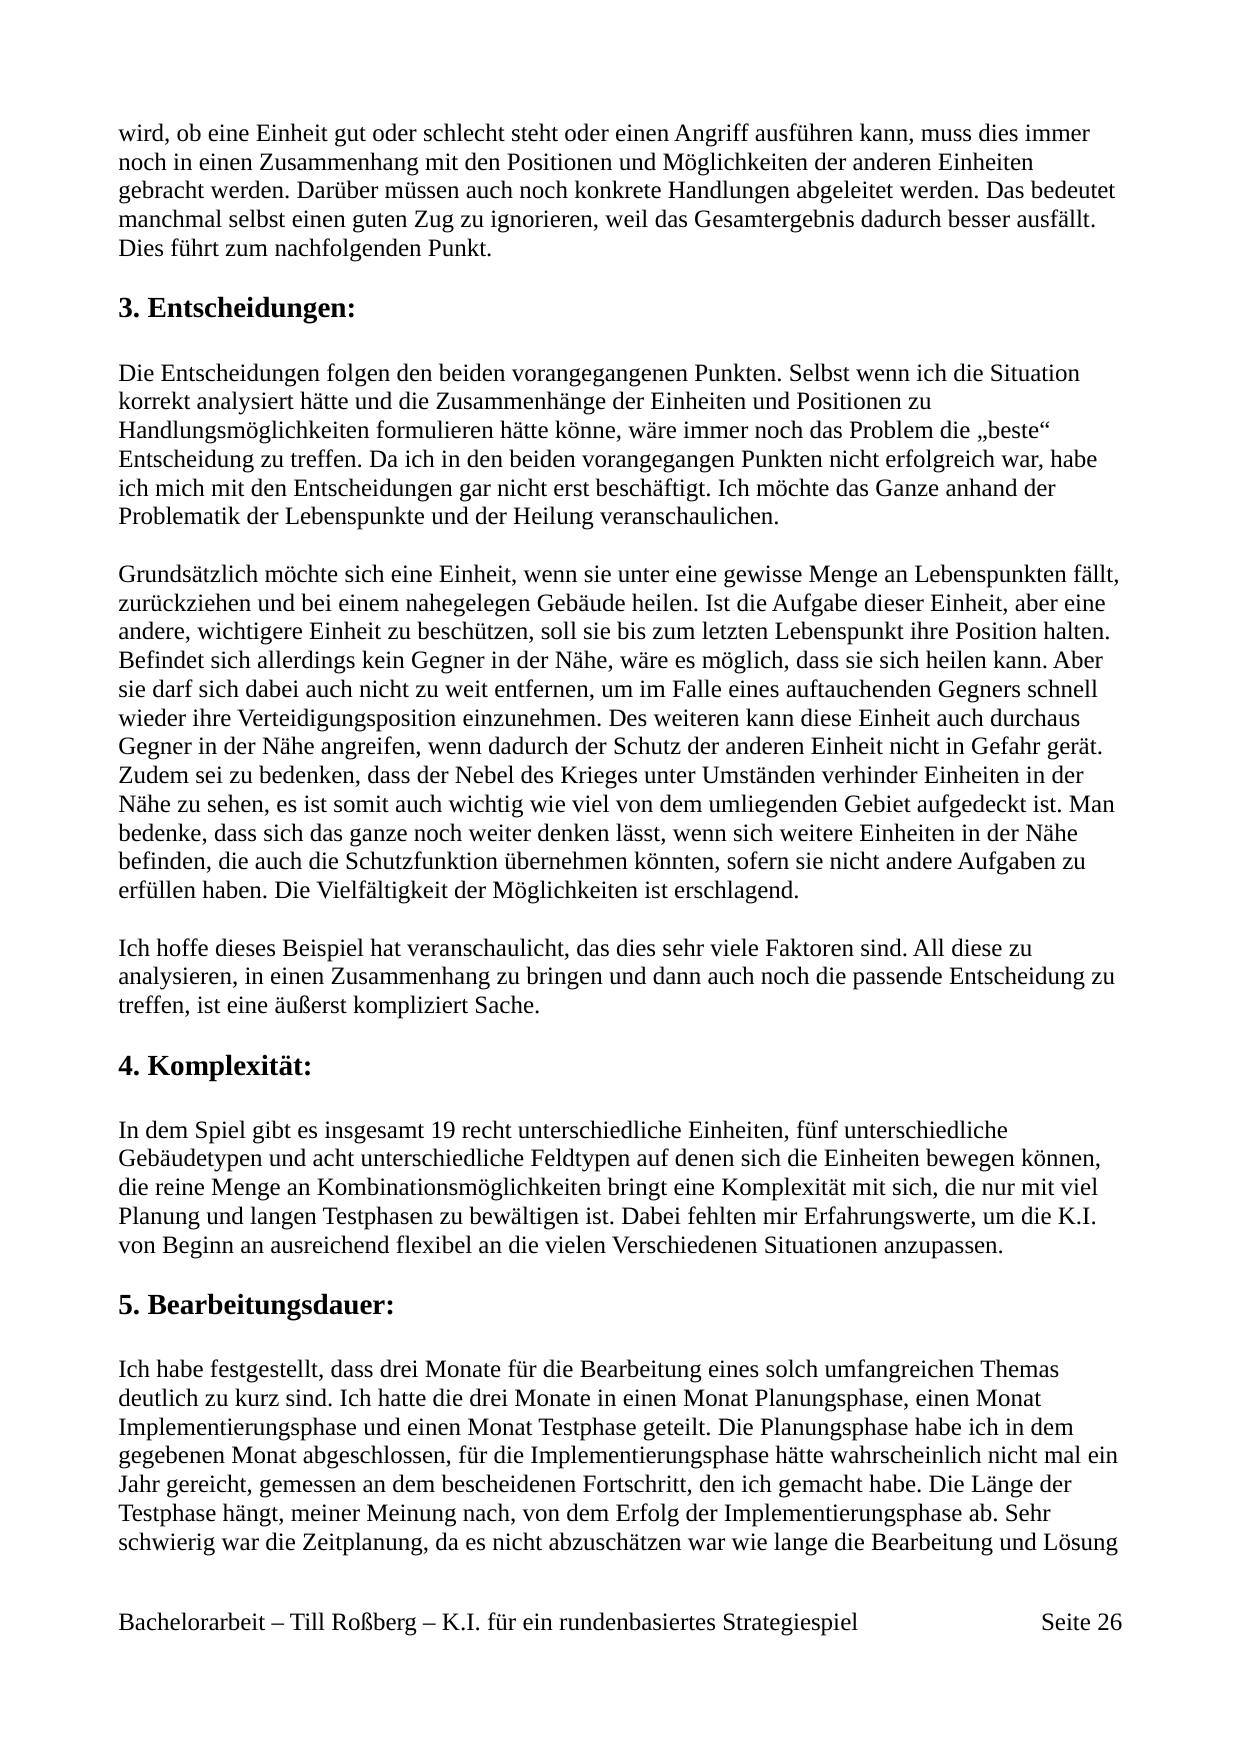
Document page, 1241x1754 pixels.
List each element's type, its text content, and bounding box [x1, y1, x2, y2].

text wird, ob eine Einheit gut oder schlecht steht oder einen Angriff ausführen kann, muss dies immer noch in einen Zusammenhang mit den Positionen und Möglichkeiten der anderen Einheiten gebracht werden. Darüber müssen auch noch konkrete Handlungen abgeleitet werden. Das bedeutet manchmal selbst einen guten Zug zu ignorieren, weil das Gesamtergebnis dadurch besser ausfällt. Dies führt zum nachfolgenden Punkt. [118, 118, 1122, 262]
text Ich habe festgestellt, dass drei Monate für die Bearbeitung eines solch umfangreichen Themas deutlich zu kurz sind. Ich hatte die drei Monate in einen Monat Planungsphase, einen Monat Implementierungsphase und einen Monat Testphase geteilt. Die Planungsphase habe ich in dem gegebenen Monat abgeschlossen, für die Implementierungsphase hätte wahrscheinlich nicht mal ein Jahr gereicht, gemessen an dem bescheidenen Fortschritt, den ich gemacht habe. Die Länge der Testphase hängt, meiner Meinung nach, von dem Erfolg der Implementierungsphase ab. Sehr schwierig war die Zeitplanung, da es nicht abzuschätzen war wie lange die Bearbeitung und Lösung [118, 1354, 1122, 1556]
text 5. Bearbeitungsdauer: [118, 1287, 1122, 1321]
text Grundsätzlich möchte sich eine Einheit, wenn sie unter eine gewisse Menge an Lebenspunkten fällt, zurückziehen und bei einem nahegelegen Gebäude heilen. Ist die Aufgabe dieser Einheit, aber eine andere, wichtigere Einheit zu beschützen, soll sie bis zum letzten Lebenspunkt ihre Position halten. Befindet sich allerdings kein Gegner in der Nähe, wäre es möglich, dass sie sich heilen kann. Aber sie darf sich dabei auch nicht zu weit entfernen, um im Falle eines auftauchenden Gegners schnell wieder ihre Verteidigungsposition einzunehmen. Des weiteren kann diese Einheit auch durchaus Gegner in der Nähe angreifen, wenn dadurch der Schutz der anderen Einheit nicht in Gefahr gerät. Zudem sei zu bedenken, dass der Nebel des Krieges unter Umständen verhinder Einheiten in der Nähe zu sehen, es ist somit auch wichtig wie viel von dem umliegenden Gebiet aufgedeckt ist. Man bedenke, dass sich das ganze noch weiter denken lässt, wenn sich weitere Einheiten in der Nähe befinden, die auch die Schutzfunktion übernehmen könnten, sofern sie nicht andere Aufgaben zu erfüllen haben. Die Vielfältigkeit der Möglichkeiten ist erschlagend. [118, 559, 1122, 904]
text 4. Komplexität: [118, 1048, 1122, 1081]
text Die Entscheidungen folgen den beiden vorangegangenen Punkten. Selbst wenn ich die Situation korrekt analysiert hätte und die Zusammenhänge der Einheiten und Positionen zu Handlungsmöglichkeiten formulieren hätte könne, wäre immer noch das Problem die „beste“ Entscheidung zu treffen. Da ich in den beiden vorangegangen Punkten nicht erfolgreich war, habe ich mich mit den Entscheidungen gar nicht erst beschäftigt. Ich möchte das Ganze anhand der Problematik der Lebenspunkte und der Heilung veranschaulichen. [118, 358, 1122, 530]
text 3. Entscheidungen: [118, 291, 1122, 324]
text Ich hoffe dieses Beispiel hat veranschaulicht, das dies sehr viele Faktoren sind. All diese zu analysieren, in einen Zusammenhang zu bringen und dann auch noch die passende Entscheidung zu treffen, ist eine äußerst kompliziert Sache. [118, 933, 1122, 1019]
text In dem Spiel gibt es insgesamt 19 recht unterschiedliche Einheiten, fünf unterschiedliche Gebäudetypen und acht unterschiedliche Feldtypen auf denen sich die Einheiten bewegen können, die reine Menge an Kombinationsmöglichkeiten bringt eine Komplexität mit sich, die nur mit viel Planung und langen Testphasen zu bewältigen ist. Dabei fehlten mir Erfahrungswerte, um die K.I. von Beginn an ausreichend flexibel an die vielen Verschiedenen Situationen anzupassen. [118, 1115, 1122, 1258]
